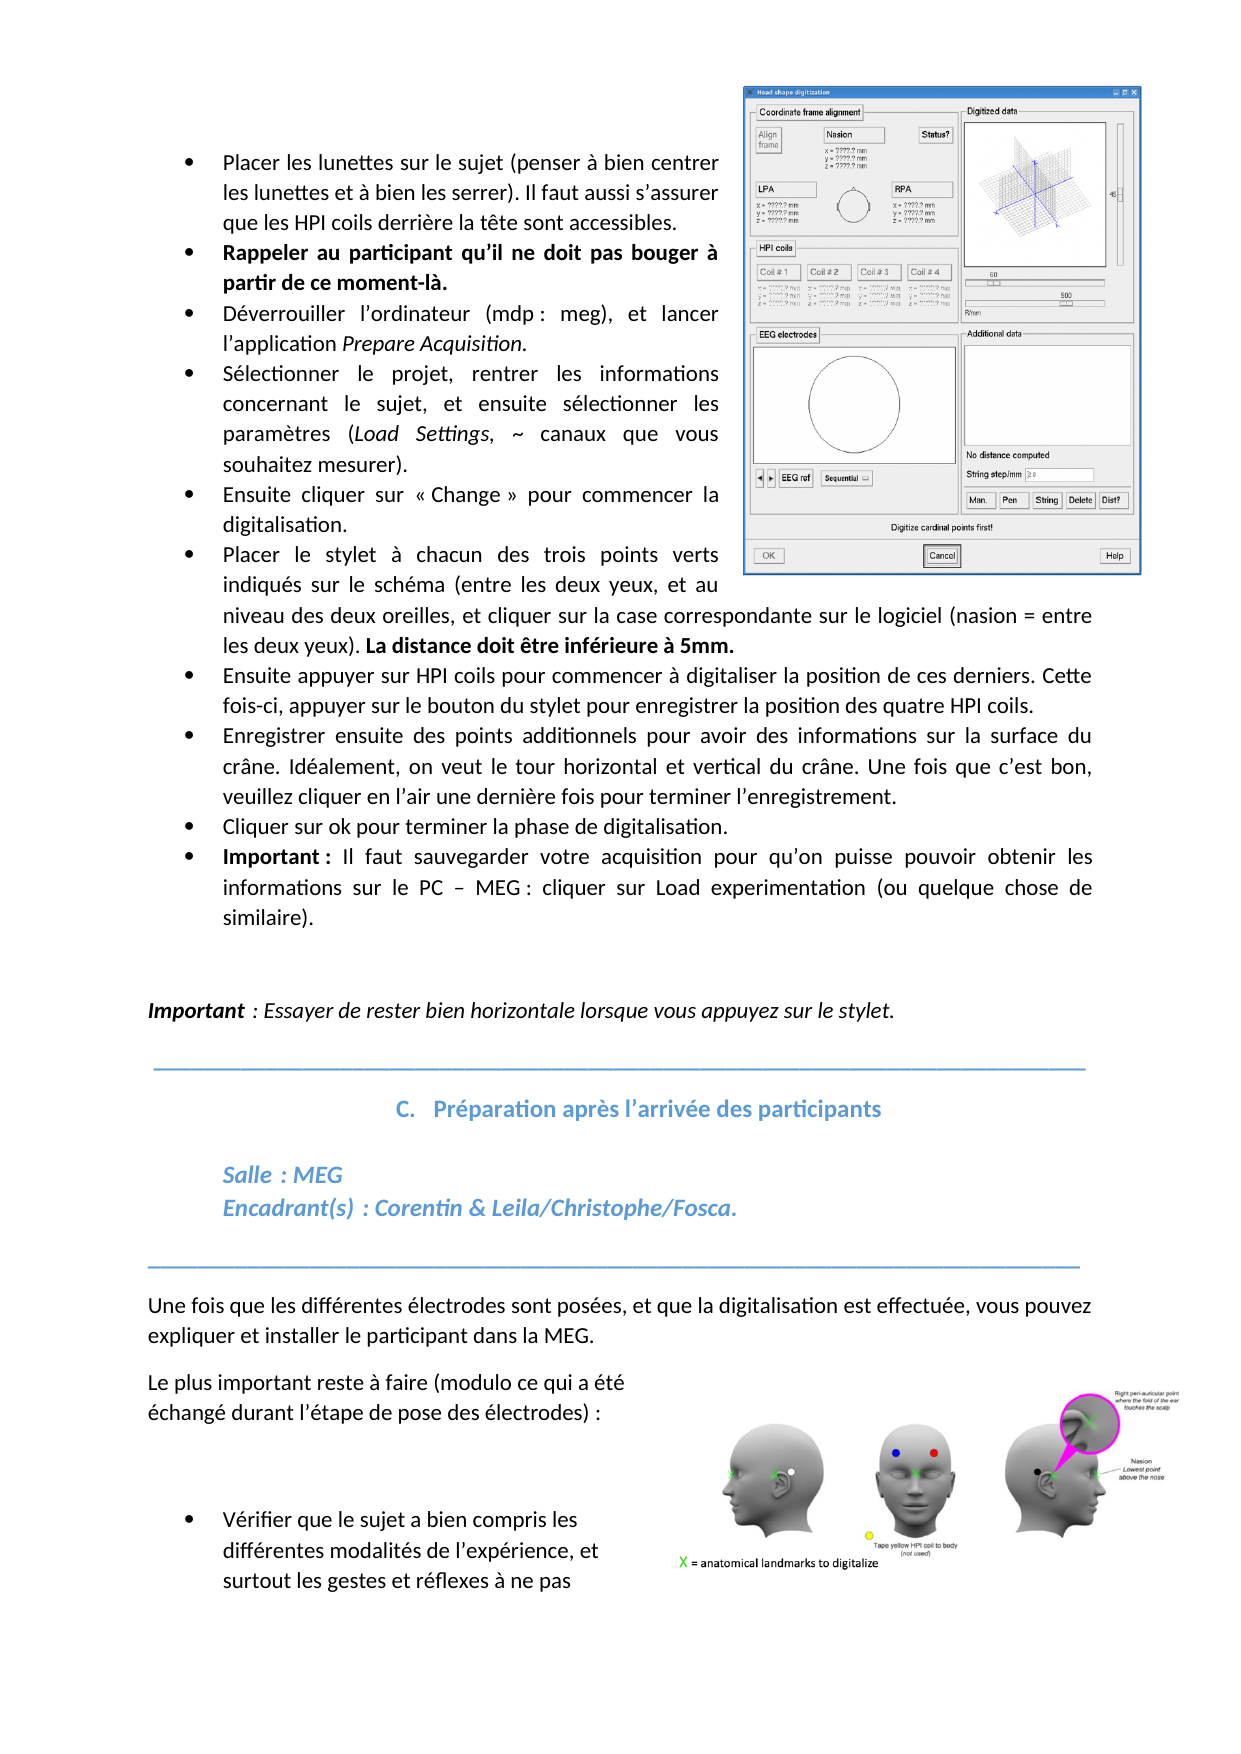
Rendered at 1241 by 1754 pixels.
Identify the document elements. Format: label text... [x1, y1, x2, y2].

text ___________________________________________________________________________ [148, 1241, 1093, 1272]
picture [737, 81, 1150, 580]
text Le plus important reste à faire (modulo ce qui a été échangé durant l’étape de pose des électrodes) : [148, 1368, 1093, 1426]
list Placer les lunettes sur le sujet (penser à bien centrer les lunettes et à bien les serrer). Il faut aussi s’assurer que les HPI coils derrière la tête sont accessibles. [185, 148, 737, 236]
list Sélectionner le projet, rentrer les informations concernant le sujet, et ensuite sélectionner les paramètres (Load Settings, ~ canaux que vous souhaitez mesurer). [185, 359, 737, 478]
text Une fois que les différentes électrodes sont posées, et que la digitalisation est effectuée, vous pouvez expliquer et installer le participant dans la MEG. [148, 1291, 1093, 1349]
list Préparation après l’arrivée des participants [185, 1093, 1093, 1123]
list Déverrouiller l’ordinateur (mdp : meg), et lancer l’application Prepare Acquisition. [185, 299, 737, 357]
list Enregistrer ensuite des points additionnels pour avoir des informations sur la surface du crâne. Idéalement, on veut le tour horizontal et vertical du crâne. Une fois que c’est bon, veuillez cliquer en l’air une dernière fois pour terminer l’enregistrement. [185, 722, 1093, 810]
list Salle : MEG [223, 1159, 1093, 1189]
list Encadrant(s) : Corentin & Leila/Christophe/Fosca. [223, 1192, 1093, 1222]
list Placer le stylet à chacun des trois points verts indiqués sur le schéma (entre les deux yeux, et au niveau des deux oreilles, et cliquer sur la case correspondante sur le logiciel (nasion = entre les deux yeux). La distance doit être inférieure à 5mm. [185, 540, 1093, 659]
picture [652, 1384, 1226, 1581]
text Important : Essayer de rester bien horizontale lorsque vous appuyez sur le stylet. [148, 997, 1093, 1024]
list Cliquer sur ok pour terminer la phase de digitalisation. [185, 812, 1093, 840]
list Ensuite appuyer sur HPI coils pour commencer à digitaliser la position de ces derniers. Cette fois-ci, appuyer sur le bouton du stylet pour enregistrer la position des quatre HPI coils. [185, 661, 1093, 719]
list Vérifier que le sujet a bien compris les différentes modalités de l’expérience, et surtout les gestes et réflexes à ne pas [185, 1506, 1093, 1594]
list Rappeler au participant qu’il ne doit pas bouger à partir de ce moment-là. [185, 238, 737, 296]
text ___________________________________________________________________________ [148, 1043, 1093, 1074]
list Ensuite cliquer sur « Change » pour commencer la digitalisation. [185, 480, 737, 538]
list Important : Il faut sauvegarder votre acquisition pour qu’on puisse pouvoir obtenir les informations sur le PC – MEG : cliquer sur Load experimentation (ou quelque chose de similaire). [185, 842, 1093, 931]
